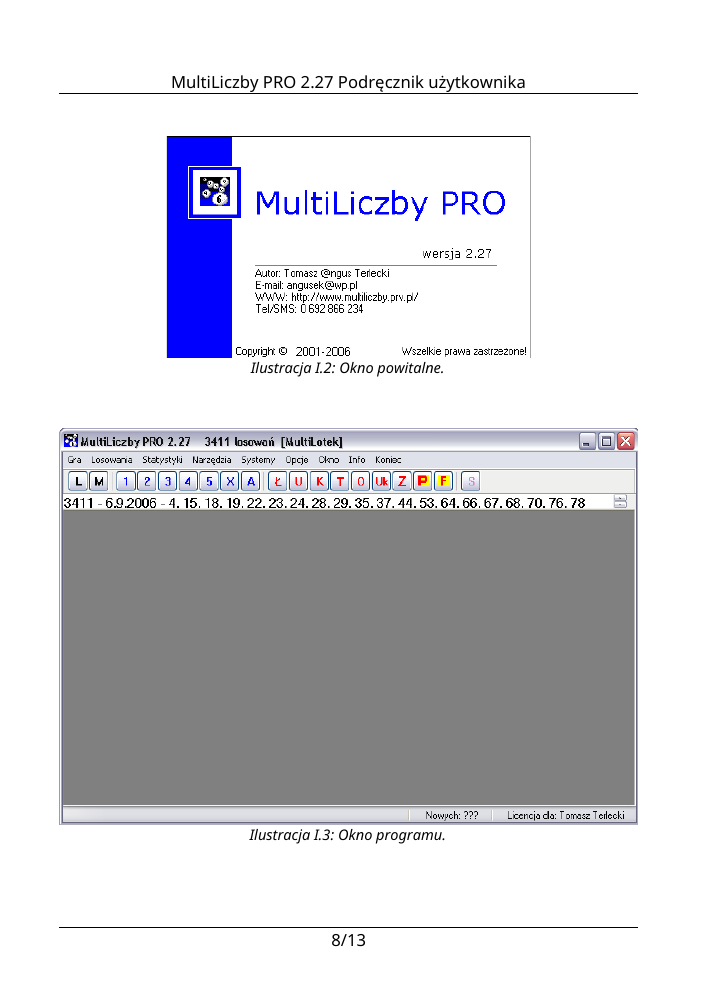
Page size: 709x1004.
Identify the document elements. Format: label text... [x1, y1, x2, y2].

picture [59, 428, 638, 825]
text Ilustracja I.2: Okno powitalne. [167, 358, 530, 377]
text Ilustracja I.3: Okno programu. [59, 825, 638, 845]
